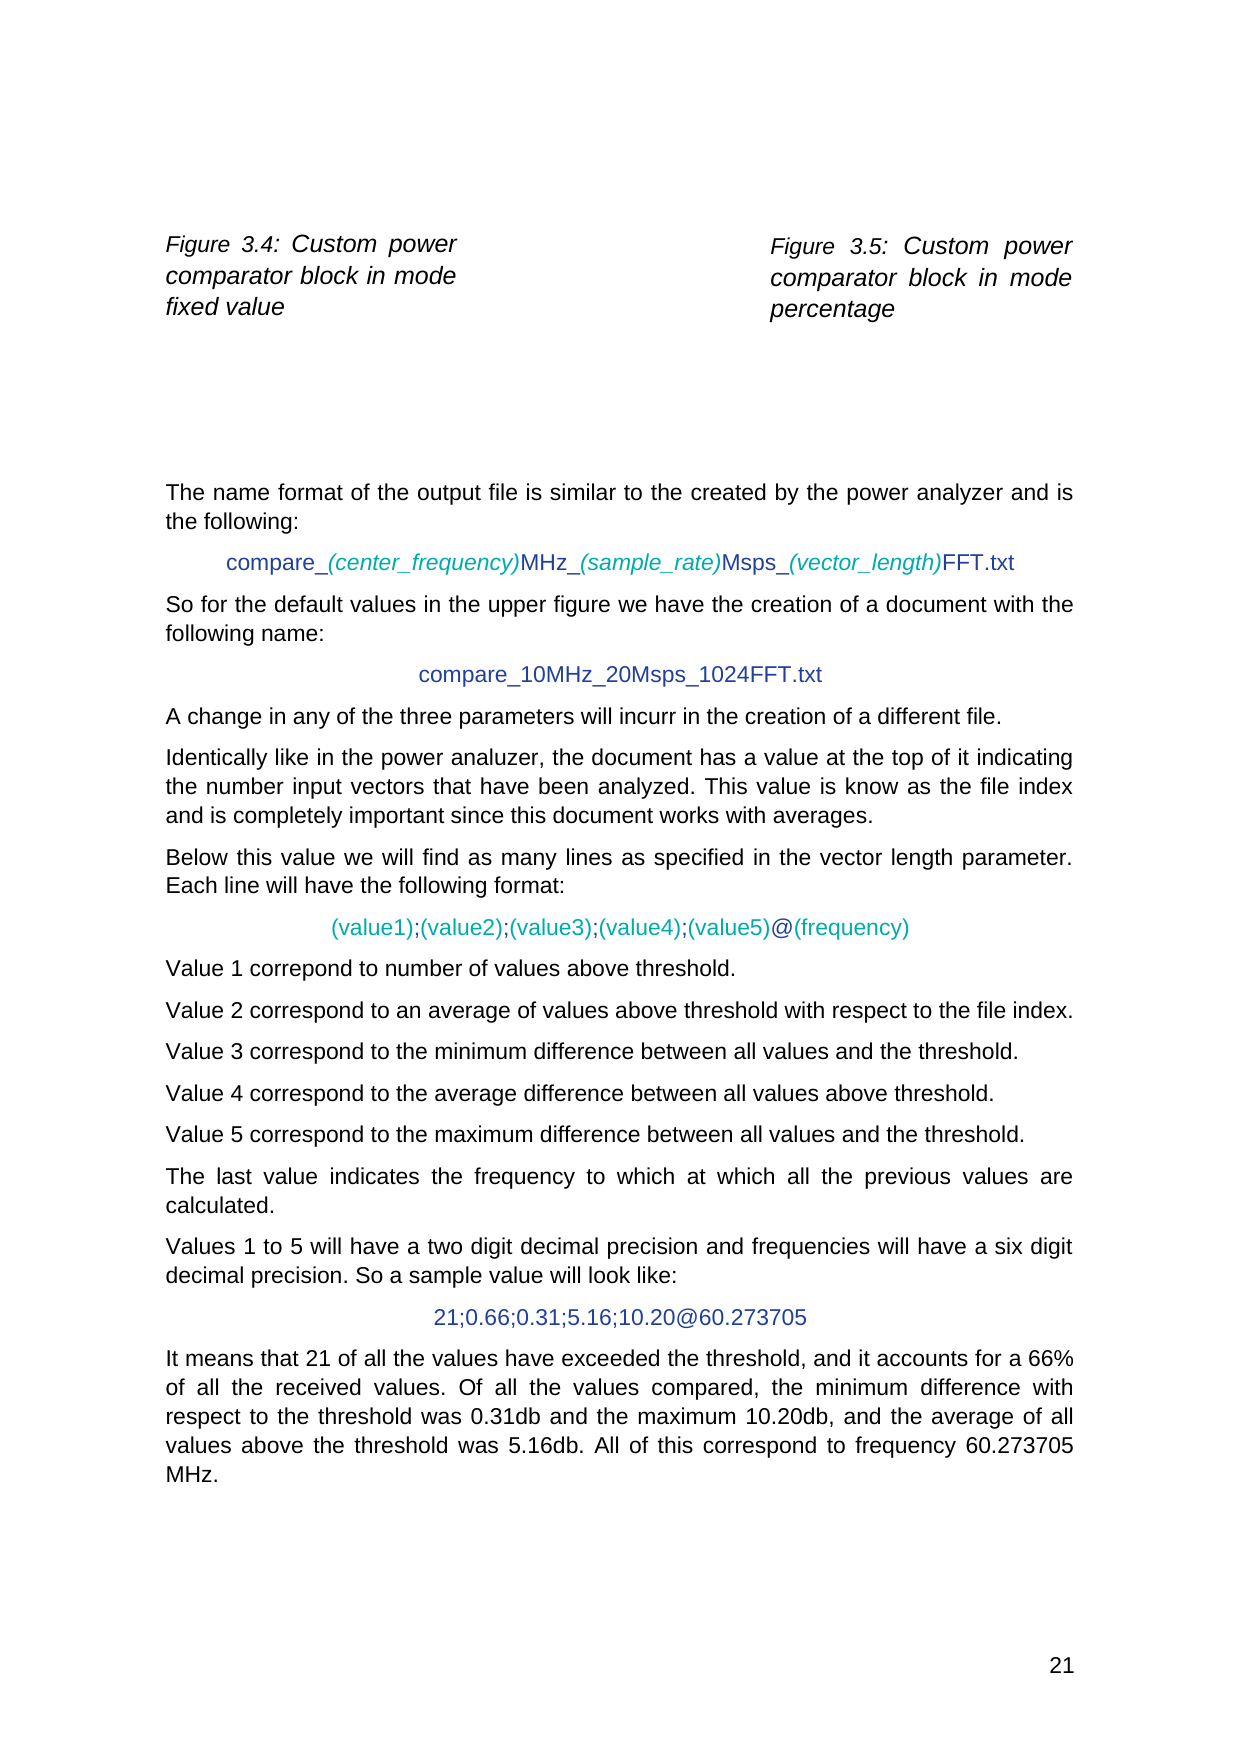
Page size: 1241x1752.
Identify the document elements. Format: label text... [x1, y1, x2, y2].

text (value1);(value2);(value3);(value4);(value5)@(frequency) [165, 914, 1075, 940]
text Values 1 to 5 will have a two digit decimal precision and frequencies will have a six digit decimal precision. So a sample value will look like: [165, 1233, 1075, 1288]
text 21;0.66;0.31;5.16;10.20@60.273705 [165, 1303, 1075, 1330]
text Value 3 correspond to the minimum difference between all values and the threshold. [165, 1038, 1075, 1064]
text Identically like in the power analuzer, the document has a value at the top of it indicating the number input vectors that have been analyzed. This value is know as the file index and is completely important since this document works with averages. [165, 744, 1075, 828]
text Value 4 correspond to the average difference between all values above threshold. [165, 1080, 1075, 1106]
text The name format of the output file is similar to the created by the power analyzer and is the following: [165, 479, 1075, 534]
text The last value indicates the frequency to which at which all the previous values are calculated. [165, 1163, 1075, 1218]
text A change in any of the three parameters will incurr in the creation of a different file. [165, 703, 1075, 729]
text So for the default values in the upper figure we have the creation of a document with the following name: [165, 591, 1075, 646]
text It means that 21 of all the values have exceeded the threshold, and it accounts for a 66% of all the received values. Of all the values compared, the minimum difference with respect to the threshold was 0.31db and the maximum 10.20db, and the average of all values above the threshold was 5.16db. All of this correspond to frequency 60.273705 MHz. [165, 1345, 1075, 1487]
text Value 2 correspond to an average of values above threshold with respect to the file index. [165, 997, 1075, 1023]
text Value 1 correpond to number of values above threshold. [165, 955, 1075, 982]
text Figure 3.5: Custom power comparator block in mode percentage [770, 231, 1075, 323]
text compare_10MHz_20Msps_1024FFT.txt [165, 661, 1075, 687]
text Figure 3.4: Custom power comparator block in mode fixed value [165, 229, 459, 321]
text compare_(center_frequency)MHz_(sample_rate)Msps_(vector_length)FFT.txt [165, 549, 1075, 576]
text Below this value we will find as many lines as specified in the vector length parameter. Each line will have the following format: [165, 843, 1075, 899]
text Value 5 correspond to the maximum difference between all values and the threshold. [165, 1121, 1075, 1147]
